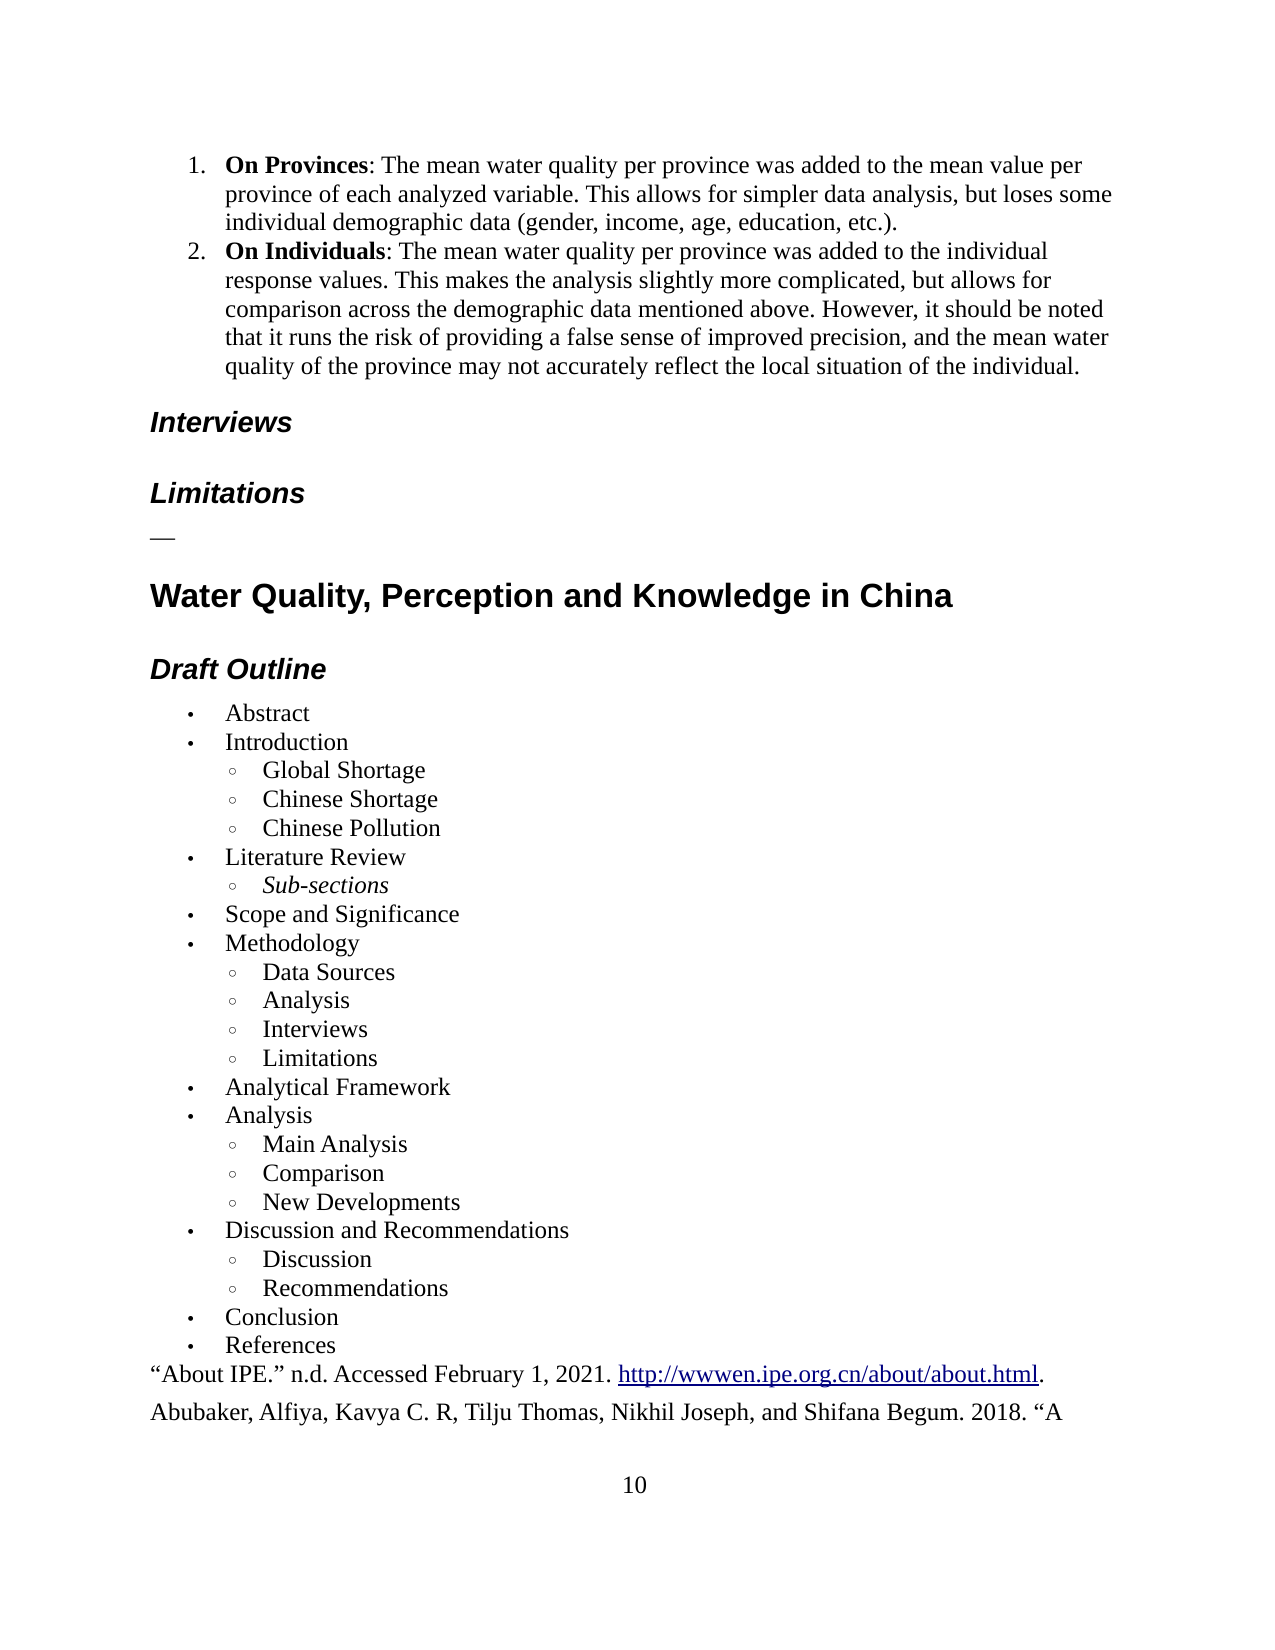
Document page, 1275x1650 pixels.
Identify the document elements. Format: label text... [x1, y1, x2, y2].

list Global Shortage [225, 756, 1125, 784]
subtitle Interviews [150, 405, 1125, 438]
list Literature Review [187, 842, 1125, 871]
list Limitations [225, 1043, 1125, 1072]
subtitle Limitations [150, 476, 1125, 509]
list Data Sources [225, 957, 1125, 986]
list Analytical Framework [187, 1072, 1125, 1101]
list New Developments [225, 1187, 1125, 1216]
text — [150, 522, 1125, 551]
list Chinese Pollution [225, 813, 1125, 842]
subtitle Draft Outline [150, 652, 1125, 686]
list Main Analysis [225, 1129, 1125, 1158]
list Interviews [225, 1014, 1125, 1043]
list Recommendations [225, 1273, 1125, 1302]
list Analysis [225, 986, 1125, 1014]
list Discussion and Recommendations [187, 1216, 1125, 1244]
list Conclusion [187, 1302, 1125, 1331]
list References [187, 1331, 1125, 1359]
list Chinese Shortage [225, 784, 1125, 813]
list Analysis [187, 1101, 1125, 1129]
subtitle Water Quality, Perception and Knowledge in China [150, 576, 1125, 614]
list Comparison [225, 1158, 1125, 1187]
list On Provinces: The mean water quality per province was added to the mean value per province of each analyzed variable. This allows for simpler data analysis, but loses some individual demographic data (gender, income, age, education, etc.). [187, 150, 1125, 236]
list Sub-sections [225, 871, 1125, 899]
text Abubaker, Alfiya, Kavya C. R, Tilju Thomas, Nikhil Joseph, and Shifana Begum. 2018. “A [150, 1397, 1125, 1426]
list Methodology [187, 928, 1125, 957]
list Abstract [187, 698, 1125, 727]
list Scope and Significance [187, 899, 1125, 928]
list Introduction [187, 727, 1125, 756]
text “About IPE.” n.d. Accessed February 1, 2021. http://wwwen.ipe.org.cn/about/about.html. [150, 1359, 1125, 1388]
list Discussion [225, 1244, 1125, 1273]
list On Individuals: The mean water quality per province was added to the individual response values. This makes the analysis slightly more complicated, but allows for comparison across the demographic data mentioned above. However, it should be noted that it runs the risk of providing a false sense of improved precision, and the mean water quality of the province may not accurately reflect the local situation of the individual. [187, 236, 1125, 380]
